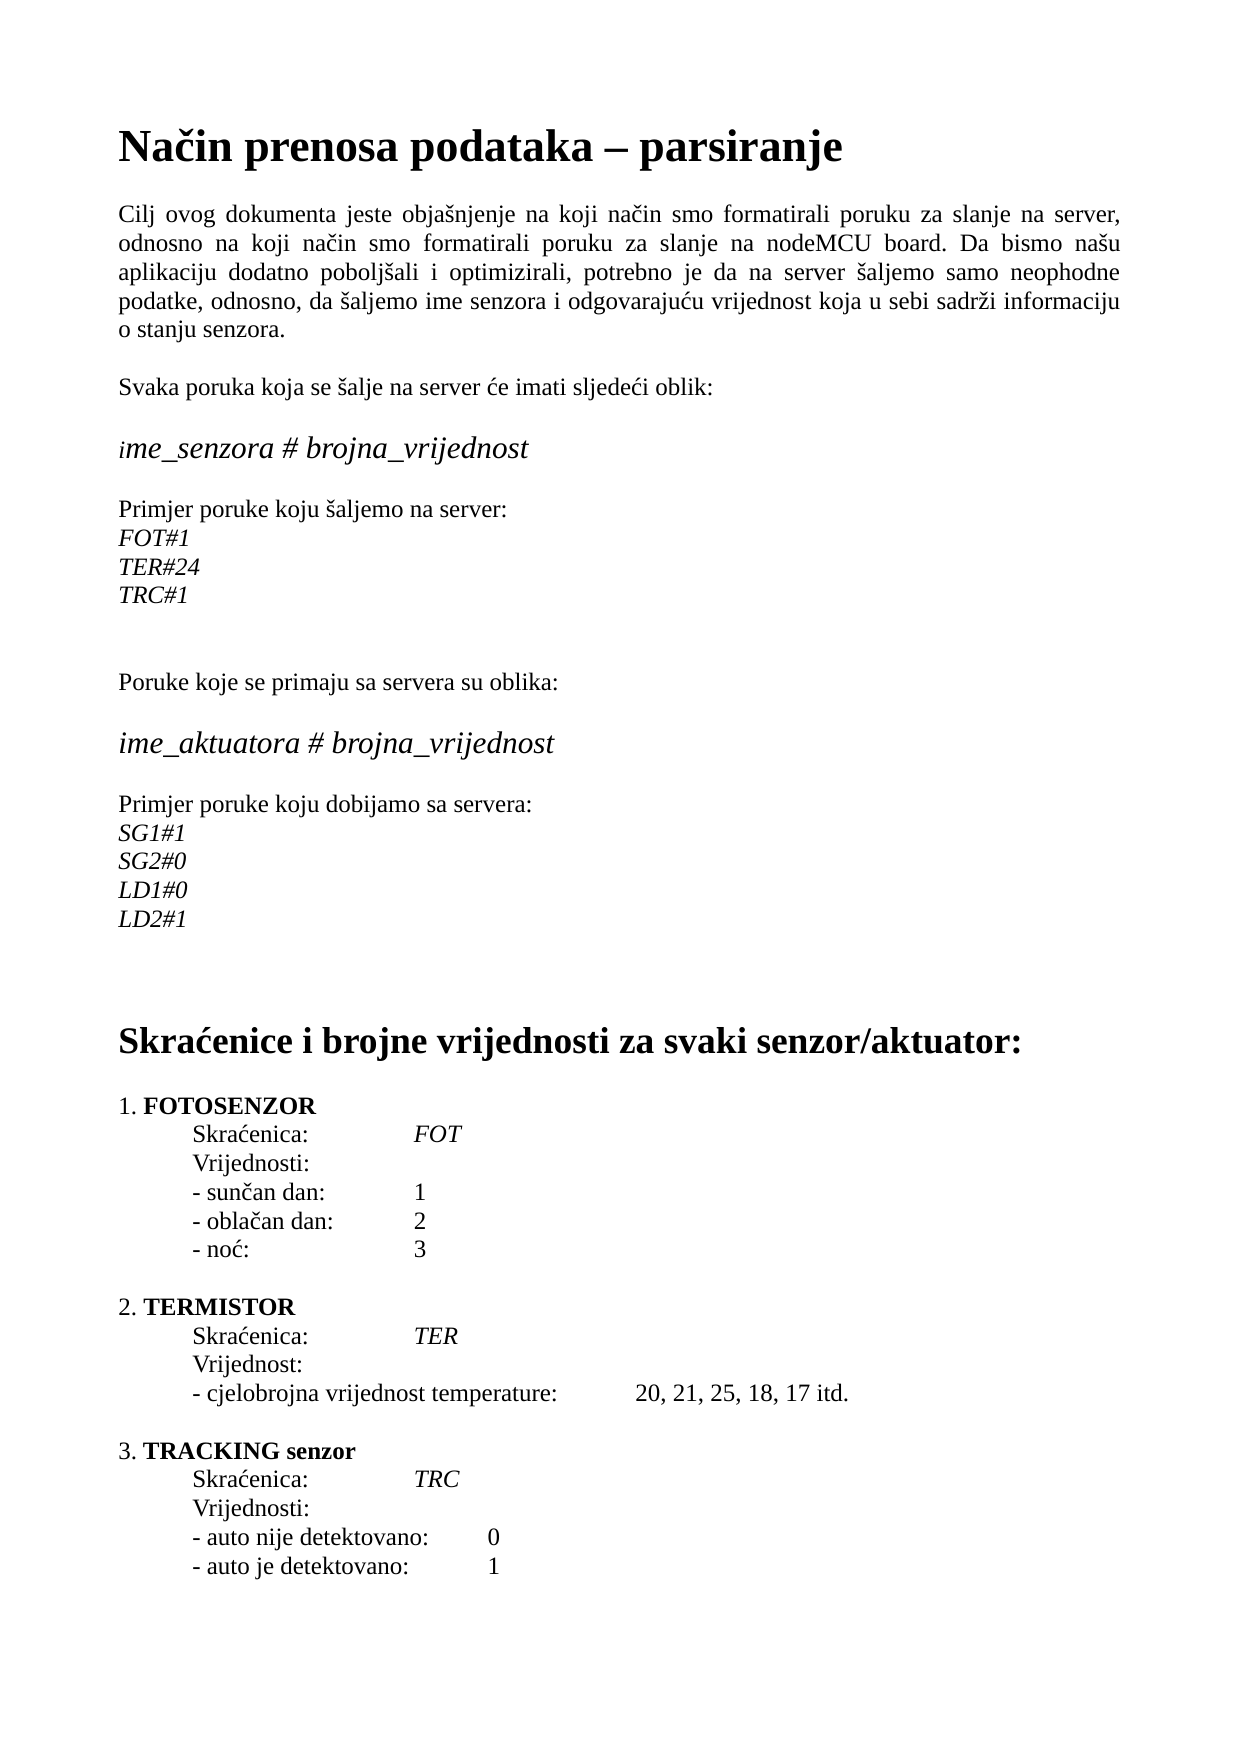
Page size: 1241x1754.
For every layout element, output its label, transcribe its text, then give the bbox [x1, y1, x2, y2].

text Vrijednosti: [118, 1493, 1122, 1522]
text - oblačan dan: 2 [118, 1206, 1122, 1234]
text Primjer poruke koju dobijamo sa servera: [118, 789, 1122, 818]
text SG2#0 [118, 846, 1122, 875]
text 3. TRACKING senzor [118, 1436, 1122, 1464]
text Skraćenica: TER [118, 1321, 1122, 1349]
text 1. FOTOSENZOR [118, 1091, 1122, 1119]
text Vrijednosti: [118, 1148, 1122, 1177]
text - auto je detektovano: 1 [118, 1551, 1122, 1579]
text 2. TERMISTOR [118, 1292, 1122, 1321]
text TRC#1 [118, 581, 1122, 609]
text ime_aktuatora # brojna_vrijednost [118, 724, 1122, 760]
text SG1#1 [118, 818, 1122, 846]
text - cjelobrojna vrijednost temperature: 20, 21, 25, 18, 17 itd. [118, 1378, 1122, 1407]
text LD2#1 [118, 904, 1122, 933]
text Cilj ovog dokumenta jeste objašnjenje na koji način smo formatirali poruku za slanje na server, odnosno na koji način smo formatirali poruku za slanje na nodeMCU board. Da bismo našu aplikaciju dodatno poboljšali i optimizirali, potrebno je da na server šaljemo samo neophodne podatke, odnosno, da šaljemo ime senzora i odgovarajuću vrijednost koja u sebi sadrži informaciju o stanju senzora. [118, 199, 1122, 343]
text Vrijednost: [118, 1349, 1122, 1378]
text Skraćenica: FOT [118, 1119, 1122, 1148]
text Skraćenica: TRC [118, 1464, 1122, 1493]
text Primjer poruke koju šaljemo na server: [118, 494, 1122, 523]
text - noć: 3 [118, 1234, 1122, 1263]
text - auto nije detektovano: 0 [118, 1522, 1122, 1551]
text Svaka poruka koja se šalje na server će imati sljedeći oblik: [118, 372, 1122, 401]
text Poruke koje se primaju sa servera su oblika: [118, 667, 1122, 696]
text - sunčan dan: 1 [118, 1177, 1122, 1206]
text Način prenosa podataka – parsiranje [118, 118, 1122, 171]
text TER#24 [118, 552, 1122, 581]
text ime_senzora # brojna_vrijednost [118, 429, 1122, 466]
text FOT#1 [118, 523, 1122, 552]
text Skraćenice i brojne vrijednosti za svaki senzor/aktuator: [118, 1019, 1122, 1062]
text LD1#0 [118, 875, 1122, 904]
